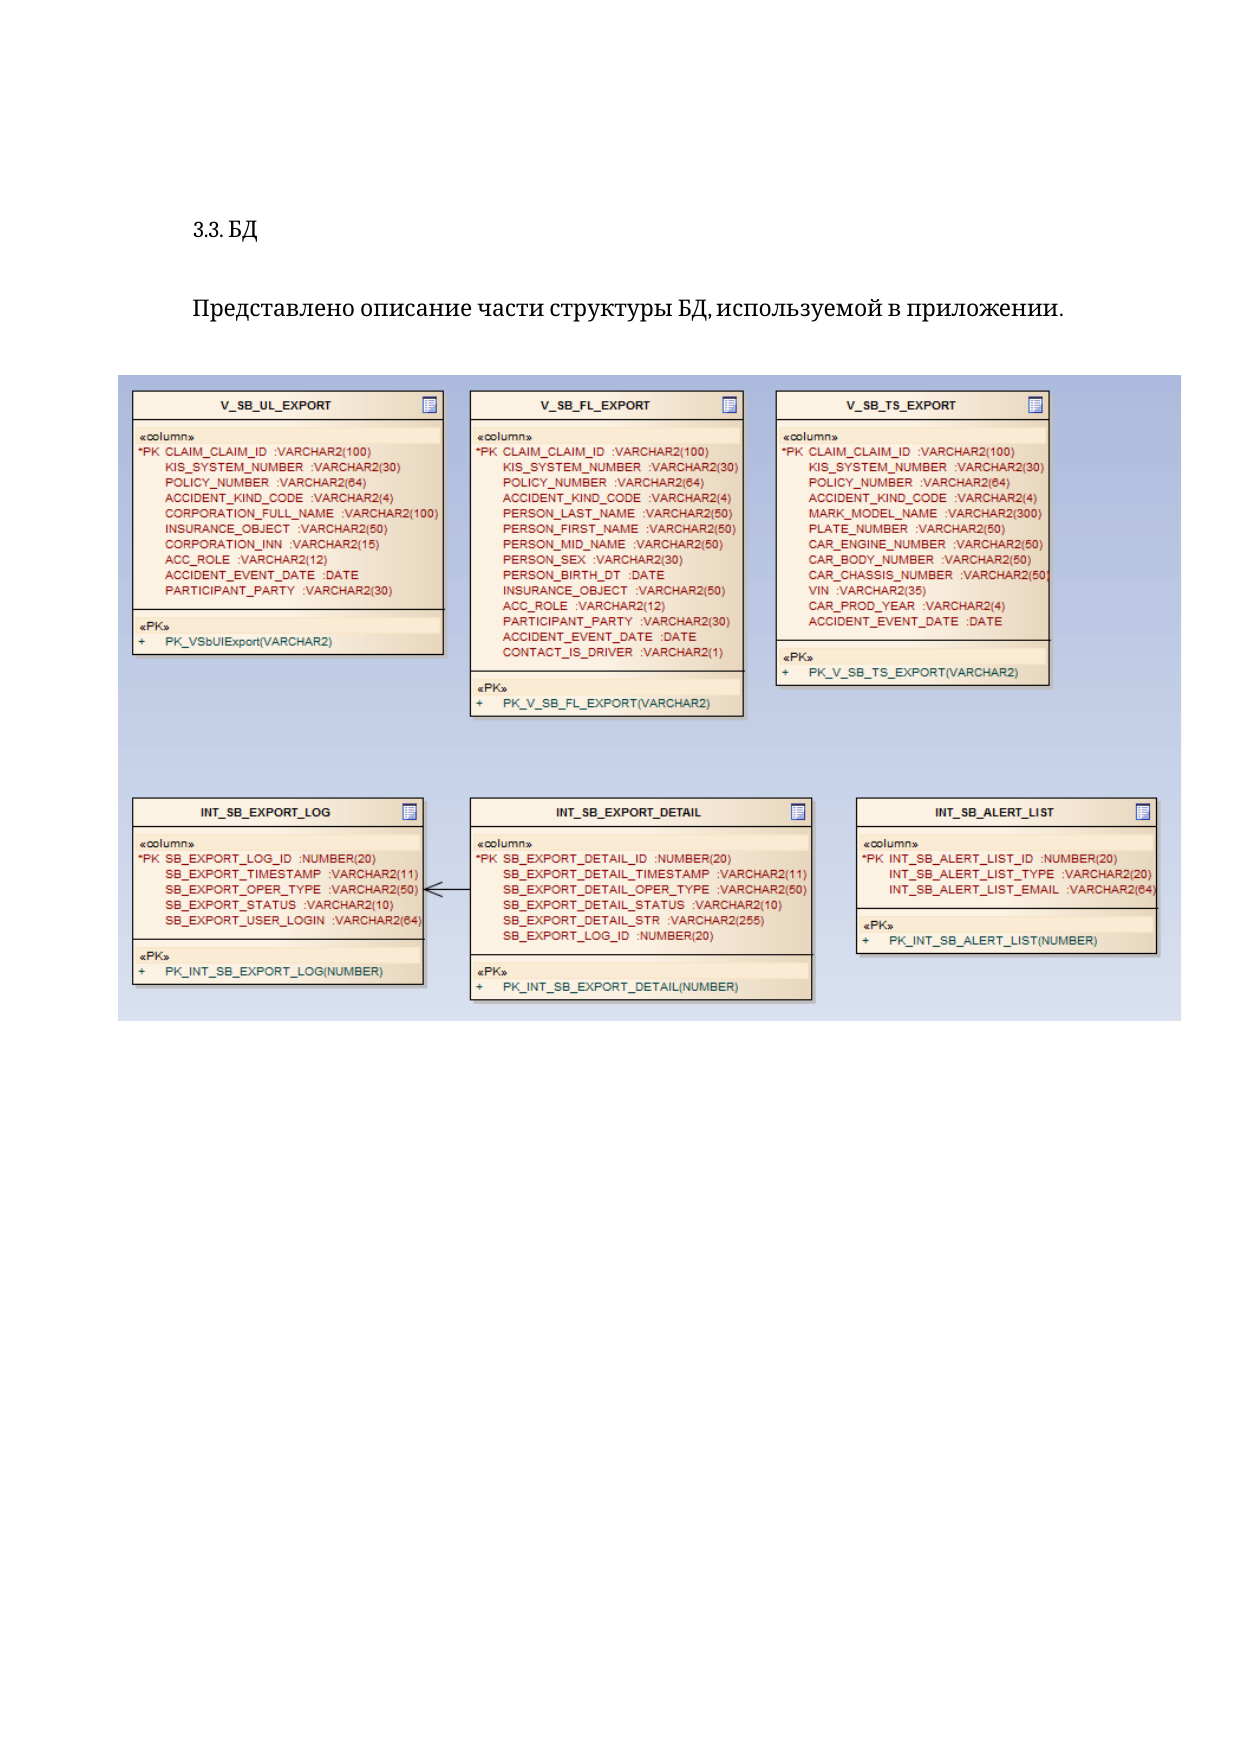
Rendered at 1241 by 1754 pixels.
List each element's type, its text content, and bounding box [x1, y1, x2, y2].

text Представлено описание части структуры БД, используемой в приложении. [118, 296, 1181, 322]
list 3.3. БД [156, 217, 1181, 243]
